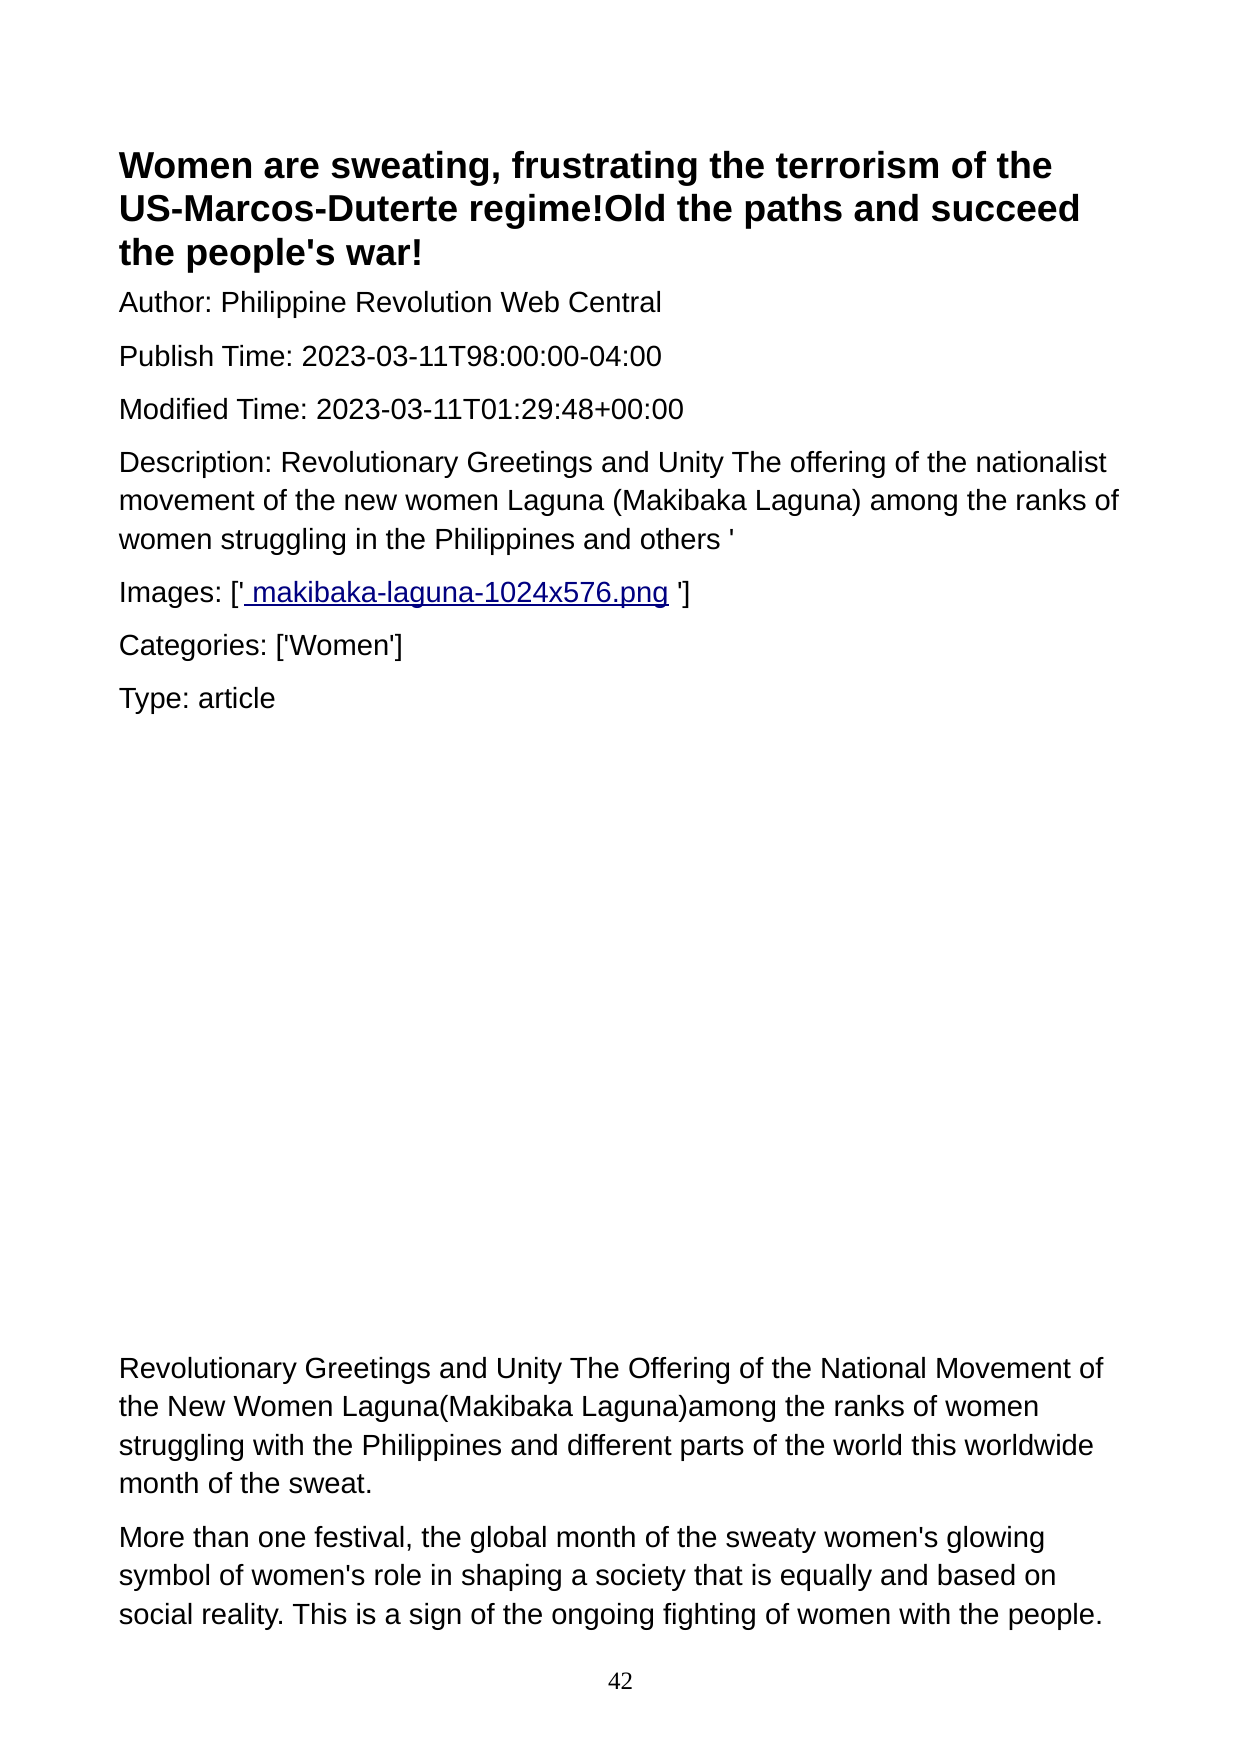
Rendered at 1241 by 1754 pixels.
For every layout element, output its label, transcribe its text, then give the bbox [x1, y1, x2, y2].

text Images: [' makibaka-laguna-1024x576.png '] [118, 575, 1122, 608]
text Author: Philippine Revolution Web Central [118, 285, 1122, 319]
subtitle Women are sweating, frustrating the terrorism of the US-Marcos-Duterte regime!Old the paths and succeed the people's war! [118, 143, 1122, 273]
text Publish Time: 2023-03-11T98:00:00-04:00 [118, 338, 1122, 372]
text Description: Revolutionary Greetings and Unity The offering of the nationalist movement of the new women Laguna (Makibaka Laguna) among the ranks of women struggling in the Philippines and others ' [118, 445, 1122, 555]
text Type: article [118, 681, 1122, 715]
text Revolutionary Greetings and Unity The Offering of the National Movement of the New Women Laguna(Makibaka Laguna)among the ranks of women struggling with the Philippines and different parts of the world this worldwide month of the sweat. [118, 734, 1122, 1500]
text Modified Time: 2023-03-11T01:29:48+00:00 [118, 392, 1122, 425]
text More than one festival, the global month of the sweaty women's glowing symbol of women's role in shaping a society that is equally and based on social reality. This is a sign of the ongoing fighting of women with the people. [118, 1520, 1122, 1630]
text Categories: ['Women'] [118, 628, 1122, 662]
